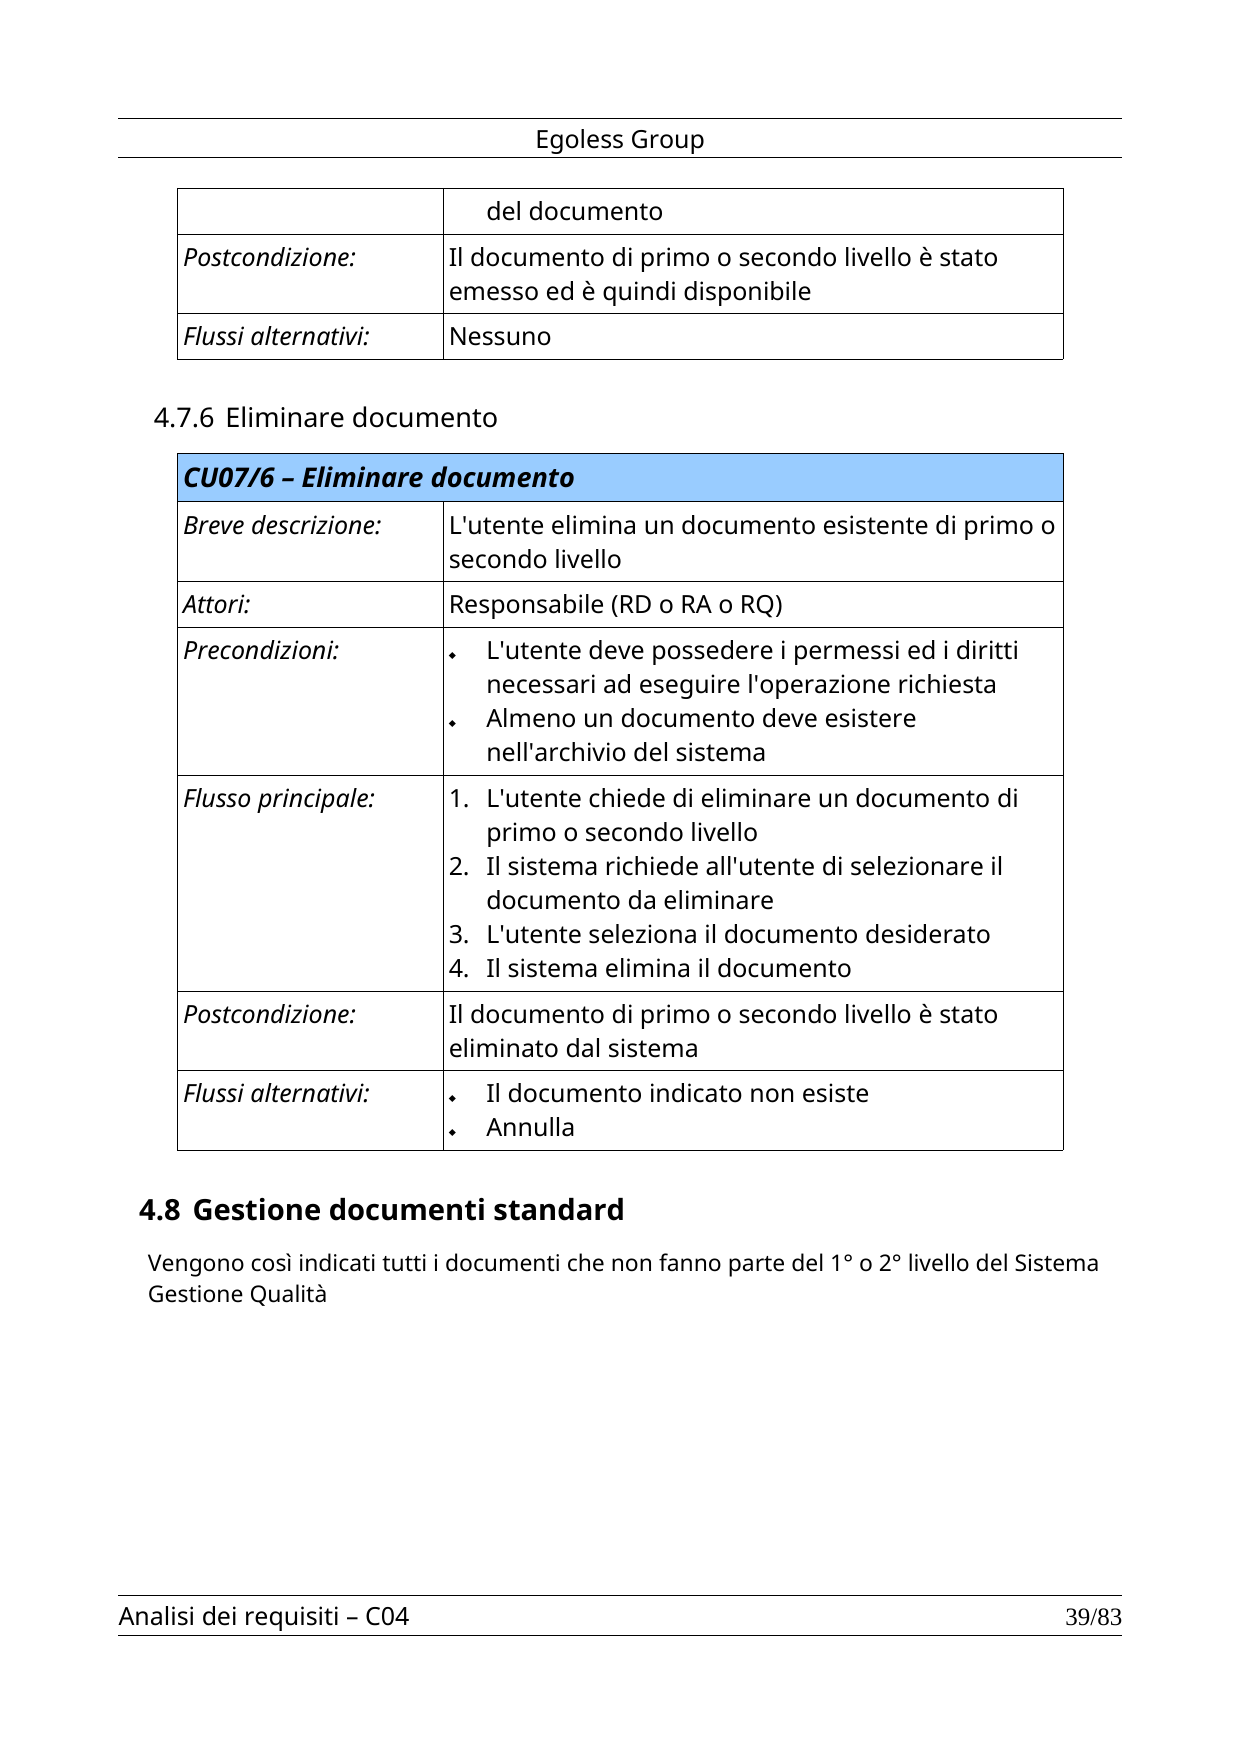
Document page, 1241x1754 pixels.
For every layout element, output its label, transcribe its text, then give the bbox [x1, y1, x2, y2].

table_cell L'utente chiede di eliminare un documento di primo o secondo livello Il sistema richiede all'utente di selezionare il documento da eliminare L'utente seleziona il documento desiderato Il sistema elimina il documento [444, 776, 1063, 991]
table_cell del documento [444, 189, 1063, 233]
table_cell L'utente deve possedere i permessi ed i diritti necessari ad eseguire l'operazione richiesta Almeno un documento deve esistere nell'archivio del sistema [444, 628, 1063, 774]
table_cell Flussi alternativi: [178, 1071, 443, 1150]
table_cell L'utente elimina un documento esistente di primo o secondo livello [444, 502, 1063, 581]
table_cell Il documento di primo o secondo livello è stato emesso ed è quindi disponibile [444, 235, 1063, 313]
table_cell Postcondizione: [178, 992, 443, 1070]
table_cell Precondizioni: [178, 628, 443, 774]
table_cell Il documento di primo o secondo livello è stato eliminato dal sistema [444, 992, 1063, 1070]
table_header CU07/6 – Eliminare documento [178, 454, 1063, 501]
table_cell Il documento indicato non esiste Annulla [444, 1071, 1063, 1150]
table_cell Flusso principale: [178, 776, 443, 991]
table_cell Postcondizione: [178, 235, 443, 313]
text Vengono così indicati tutti i documenti che non fanno parte del 1° o 2° livello del Sistema Gestione Qualità [148, 1247, 1122, 1309]
subtitle Eliminare documento [153, 398, 1122, 435]
table_cell Attori: [178, 582, 443, 627]
table_cell Nessuno [444, 314, 1063, 359]
subtitle Gestione documenti standard [139, 1189, 1122, 1229]
table_cell Flussi alternativi: [178, 314, 443, 359]
table_cell Breve descrizione: [178, 502, 443, 581]
table_cell Responsabile (RD o RA o RQ) [444, 582, 1063, 627]
table_cell [178, 189, 443, 233]
